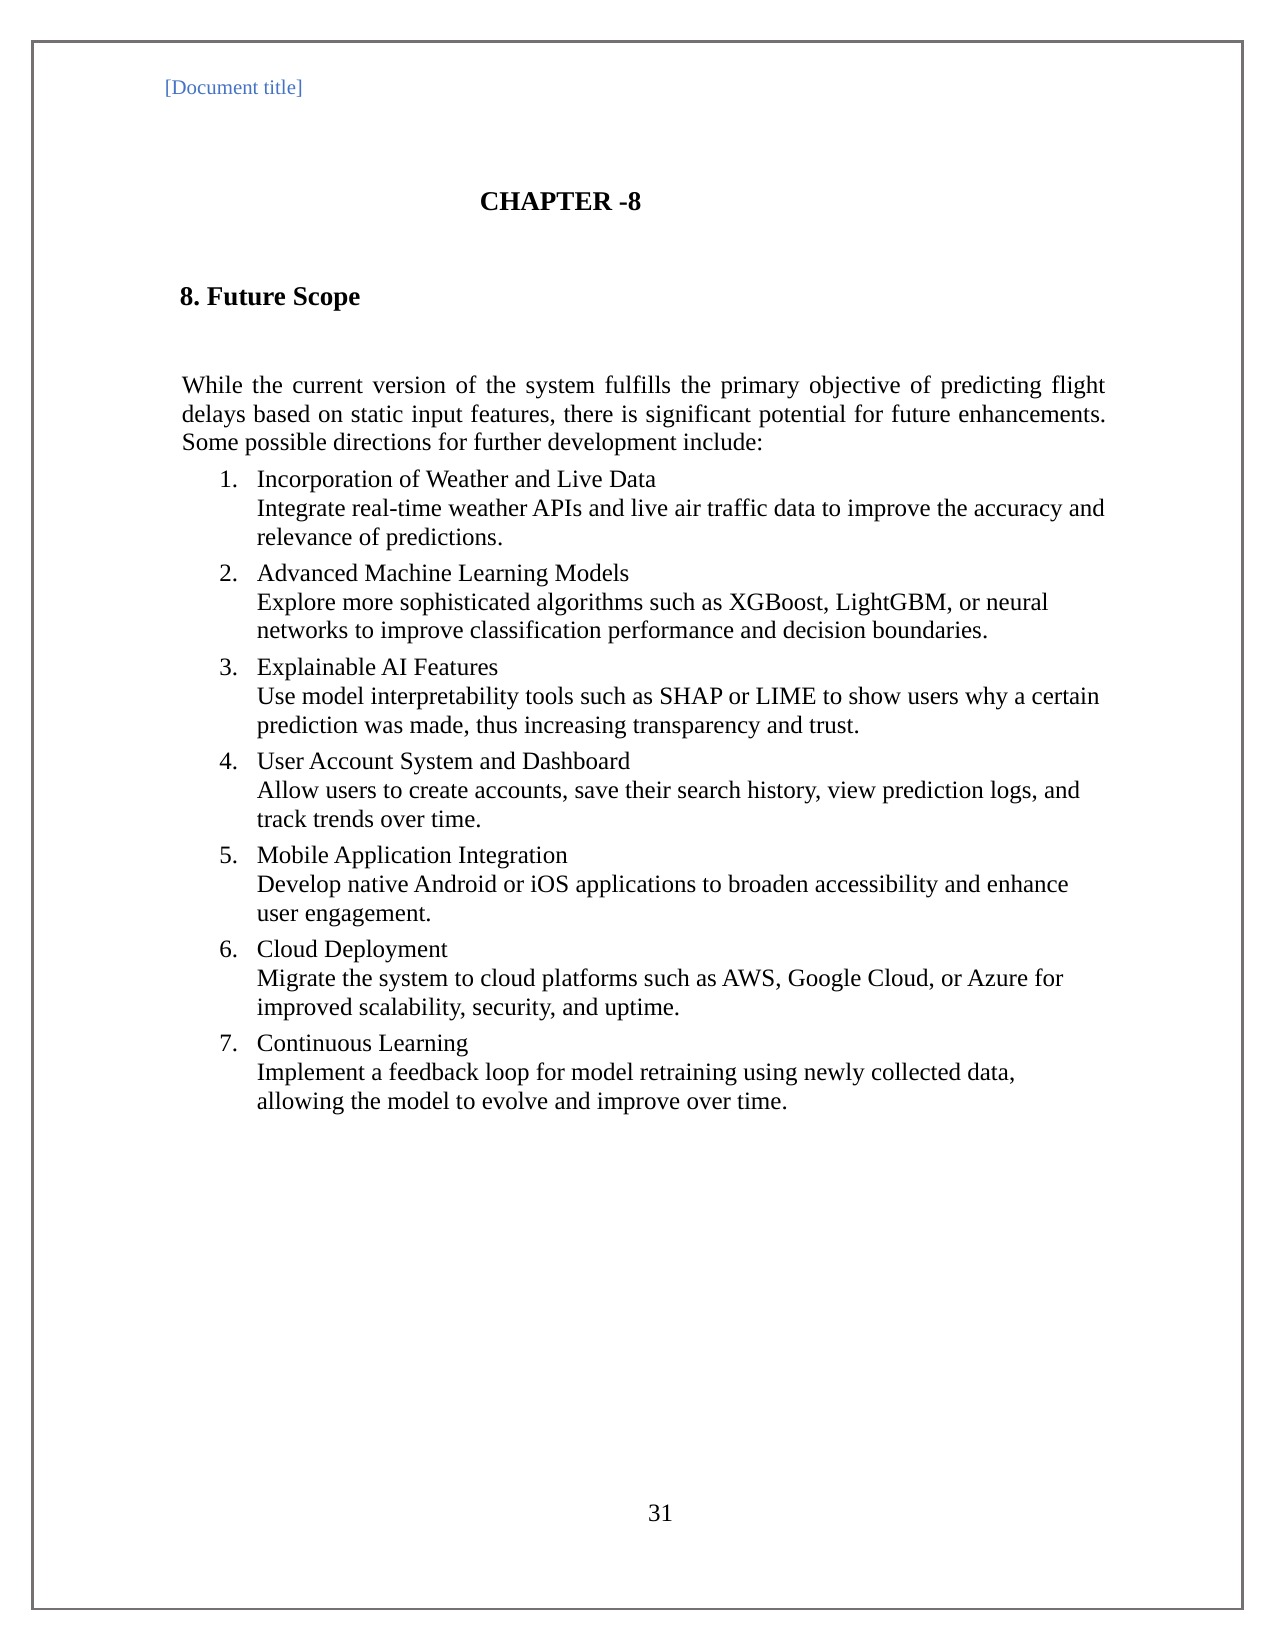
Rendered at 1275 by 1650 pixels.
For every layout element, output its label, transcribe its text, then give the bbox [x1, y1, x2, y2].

subtitle Incorporation of Weather and Live Data Integrate real-time weather APIs and live air traffic data to improve the accuracy and relevance of predictions. [219, 464, 1107, 550]
subtitle Continuous Learning Implement a feedback loop for model retraining using newly collected data, allowing the model to evolve and improve over time. [219, 1028, 1107, 1115]
subtitle Mobile Application Integration Develop native Android or iOS applications to broaden accessibility and enhance user engagement. [219, 840, 1107, 927]
subtitle Advanced Machine Learning Models Explore more sophisticated algorithms such as XGBoost, LightGBM, or neural networks to improve classification performance and decision boundaries. [219, 558, 1107, 644]
subtitle 8. Future Scope [179, 280, 431, 311]
subtitle Cloud Deployment Migrate the system to cloud platforms such as AWS, Google Cloud, or Azure for improved scalability, security, and uptime. [219, 934, 1107, 1021]
subtitle CHAPTER -8 [479, 185, 731, 216]
subtitle User Account System and Dashboard Allow users to create accounts, save their search history, view prediction logs, and track trends over time. [219, 746, 1107, 832]
subtitle While the current version of the system fulfills the primary objective of predicting flight delays based on static input features, there is significant potential for future enhancements. Some possible directions for further development include: [182, 370, 1107, 456]
subtitle Explainable AI Features Use model interpretability tools such as SHAP or LIME to show users why a certain prediction was made, thus increasing transparency and trust. [219, 652, 1107, 738]
